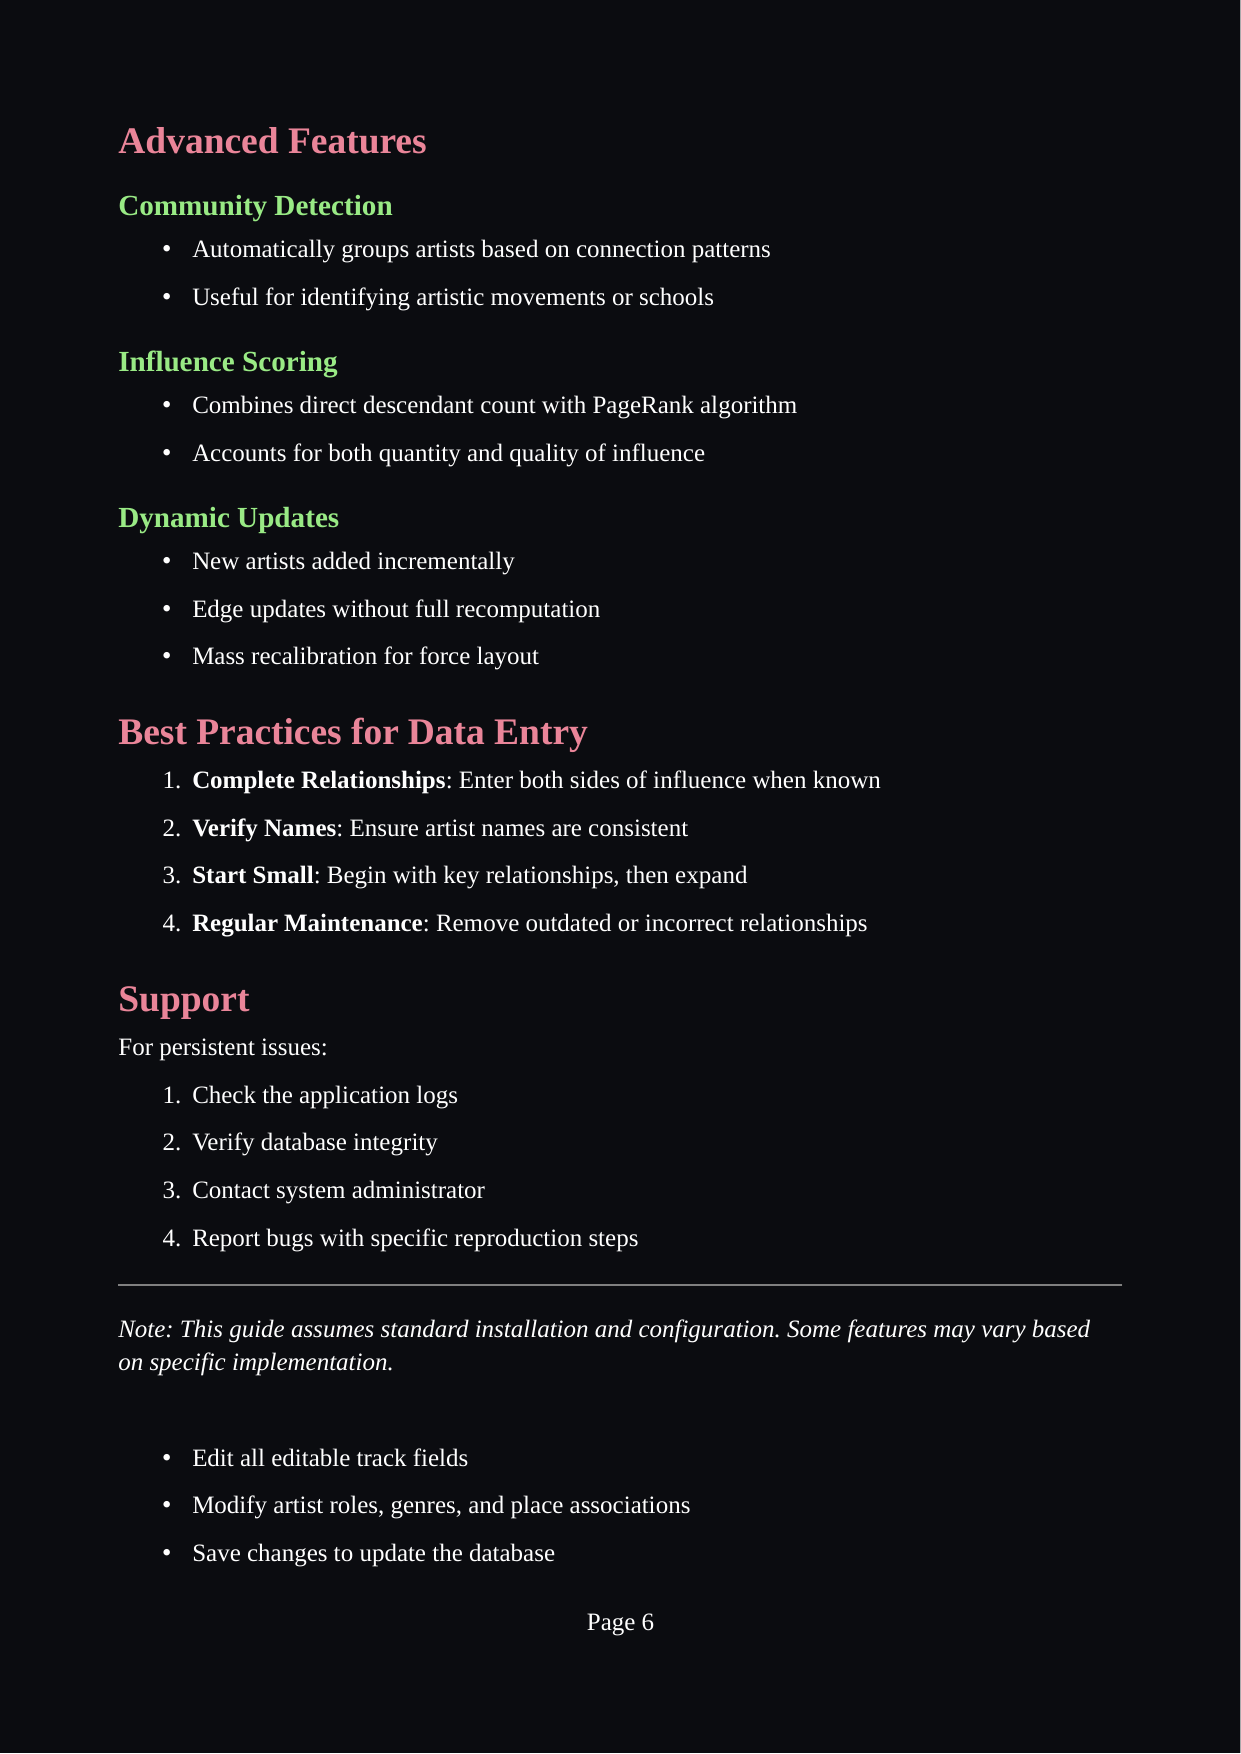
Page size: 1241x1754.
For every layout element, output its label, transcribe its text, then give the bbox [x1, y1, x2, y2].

subtitle Community Detection [118, 188, 1122, 222]
list Contact system administrator [162, 1175, 1122, 1204]
subtitle Best Practices for Data Entry [118, 710, 1122, 753]
list Verify database integrity [162, 1127, 1122, 1156]
list New artists added incrementally [162, 546, 1122, 575]
list Report bugs with specific reproduction steps [162, 1223, 1122, 1251]
list Useful for identifying artistic movements or schools [162, 282, 1122, 311]
list Regular Maintenance: Remove outdated or incorrect relationships [162, 908, 1122, 937]
list Combines direct descendant count with PageRank algorithm [162, 390, 1122, 419]
subtitle Dynamic Updates [118, 500, 1122, 533]
text Note: This guide assumes standard installation and configuration. Some features may vary based on specific implementation. [118, 1314, 1122, 1376]
list Save changes to update the database [162, 1538, 1122, 1567]
subtitle Support [118, 977, 1122, 1020]
subtitle Advanced Features [118, 118, 1122, 161]
list Automatically groups artists based on connection patterns [162, 234, 1122, 263]
list Accounts for both quantity and quality of influence [162, 438, 1122, 467]
text For persistent issues: [118, 1032, 1122, 1061]
list Check the application logs [162, 1080, 1122, 1108]
list Start Small: Begin with key relationships, then expand [162, 861, 1122, 889]
list Complete Relationships: Enter both sides of influence when known [162, 765, 1122, 794]
list Mass recalibration for force layout [162, 641, 1122, 670]
list Verify Names: Ensure artist names are consistent [162, 813, 1122, 842]
list Edge updates without full recomputation [162, 594, 1122, 622]
subtitle Influence Scoring [118, 344, 1122, 378]
list Modify artist roles, genres, and place associations [162, 1490, 1122, 1519]
list Edit all editable track fields [162, 1443, 1122, 1471]
